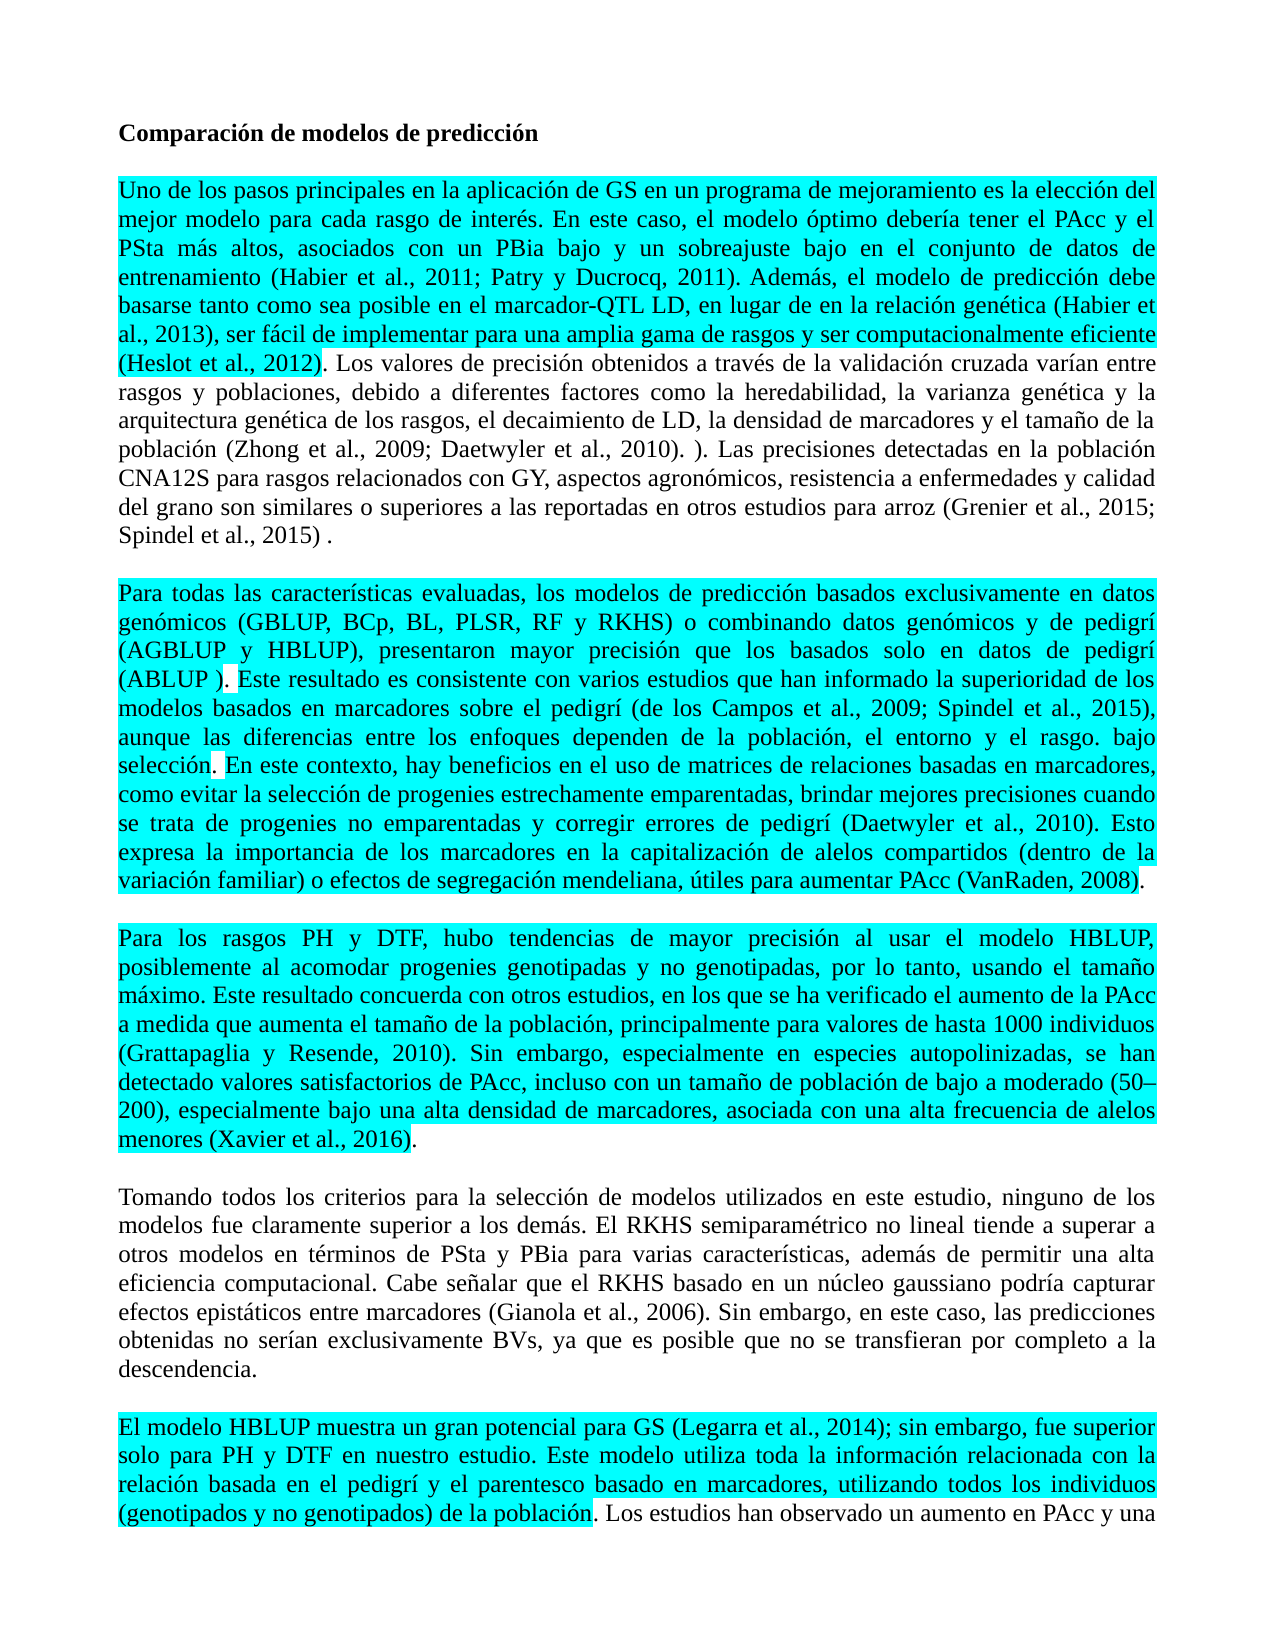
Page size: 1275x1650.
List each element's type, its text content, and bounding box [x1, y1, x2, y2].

text Tomando todos los criterios para la selección de modelos utilizados en este estudio, ninguno de los modelos fue claramente superior a los demás. El RKHS semiparamétrico no lineal tiende a superar a otros modelos en términos de PSta y PBia para varias características, además de permitir una alta eficiencia computacional. Cabe señalar que el RKHS basado en un núcleo gaussiano podría capturar efectos epistáticos entre marcadores (Gianola et al., 2006). Sin embargo, en este caso, las predicciones obtenidas no serían exclusivamente BVs, ya que es posible que no se transfieran por completo a la descendencia. [118, 1182, 1157, 1383]
text El modelo HBLUP muestra un gran potencial para GS (Legarra et al., 2014); sin embargo, fue superior solo para PH y DTF en nuestro estudio. Este modelo utiliza toda la información relacionada con la relación basada en el pedigrí y el parentesco basado en marcadores, utilizando todos los individuos (genotipados y no genotipados) de la población. Los estudios han observado un aumento en PAcc y una [118, 1412, 1157, 1527]
text Para los rasgos PH y DTF, hubo tendencias de mayor precisión al usar el modelo HBLUP, posiblemente al acomodar progenies genotipadas y no genotipadas, por lo tanto, usando el tamaño máximo. Este resultado concuerda con otros estudios, en los que se ha verificado el aumento de la PAcc a medida que aumenta el tamaño de la población, principalmente para valores de hasta 1000 individuos (Grattapaglia y Resende, 2010). Sin embargo, especialmente en especies autopolinizadas, se han detectado valores satisfactorios de PAcc, incluso con un tamaño de población de bajo a moderado (50–200), especialmente bajo una alta densidad de marcadores, asociada con una alta frecuencia de alelos menores (Xavier et al., 2016). [118, 923, 1157, 1153]
text Para todas las características evaluadas, los modelos de predicción basados exclusivamente en datos genómicos (GBLUP, BCp, BL, PLSR, RF y RKHS) o combinando datos genómicos y de pedigrí (AGBLUP y HBLUP), presentaron mayor precisión que los basados solo en datos de pedigrí (ABLUP ). Este resultado es consistente con varios estudios que han informado la superioridad de los modelos basados en marcadores sobre el pedigrí (de los Campos et al., 2009; Spindel et al., 2015), aunque las diferencias entre los enfoques dependen de la población, el entorno y el rasgo. bajo selección. En este contexto, hay beneficios en el uso de matrices de relaciones basadas en marcadores, como evitar la selección de progenies estrechamente emparentadas, brindar mejores precisiones cuando se trata de progenies no emparentadas y corregir errores de pedigrí (Daetwyler et al., 2010). Esto expresa la importancia de los marcadores en la capitalización de alelos compartidos (dentro de la variación familiar) o efectos de segregación mendeliana, útiles para aumentar PAcc (VanRaden, 2008). [118, 578, 1157, 894]
text Comparación de modelos de predicción [118, 118, 1157, 147]
text Uno de los pasos principales en la aplicación de GS en un programa de mejoramiento es la elección del mejor modelo para cada rasgo de interés. En este caso, el modelo óptimo debería tener el PAcc y el PSta más altos, asociados con un PBia bajo y un sobreajuste bajo en el conjunto de datos de entrenamiento (Habier et al., 2011; Patry y Ducrocq, 2011). Además, el modelo de predicción debe basarse tanto como sea posible en el marcador-QTL LD, en lugar de en la relación genética (Habier et al., 2013), ser fácil de implementar para una amplia gama de rasgos y ser computacionalmente eficiente (Heslot et al., 2012). Los valores de precisión obtenidos a través de la validación cruzada varían entre rasgos y poblaciones, debido a diferentes factores como la heredabilidad, la varianza genética y la arquitectura genética de los rasgos, el decaimiento de LD, la densidad de marcadores y el tamaño de la población (Zhong et al., 2009; Daetwyler et al., 2010). ). Las precisiones detectadas en la población CNA12S para rasgos relacionados con GY, aspectos agronómicos, resistencia a enfermedades y calidad del grano son similares o superiores a las reportadas en otros estudios para arroz (Grenier et al., 2015; Spindel et al., 2015) . [118, 176, 1157, 549]
